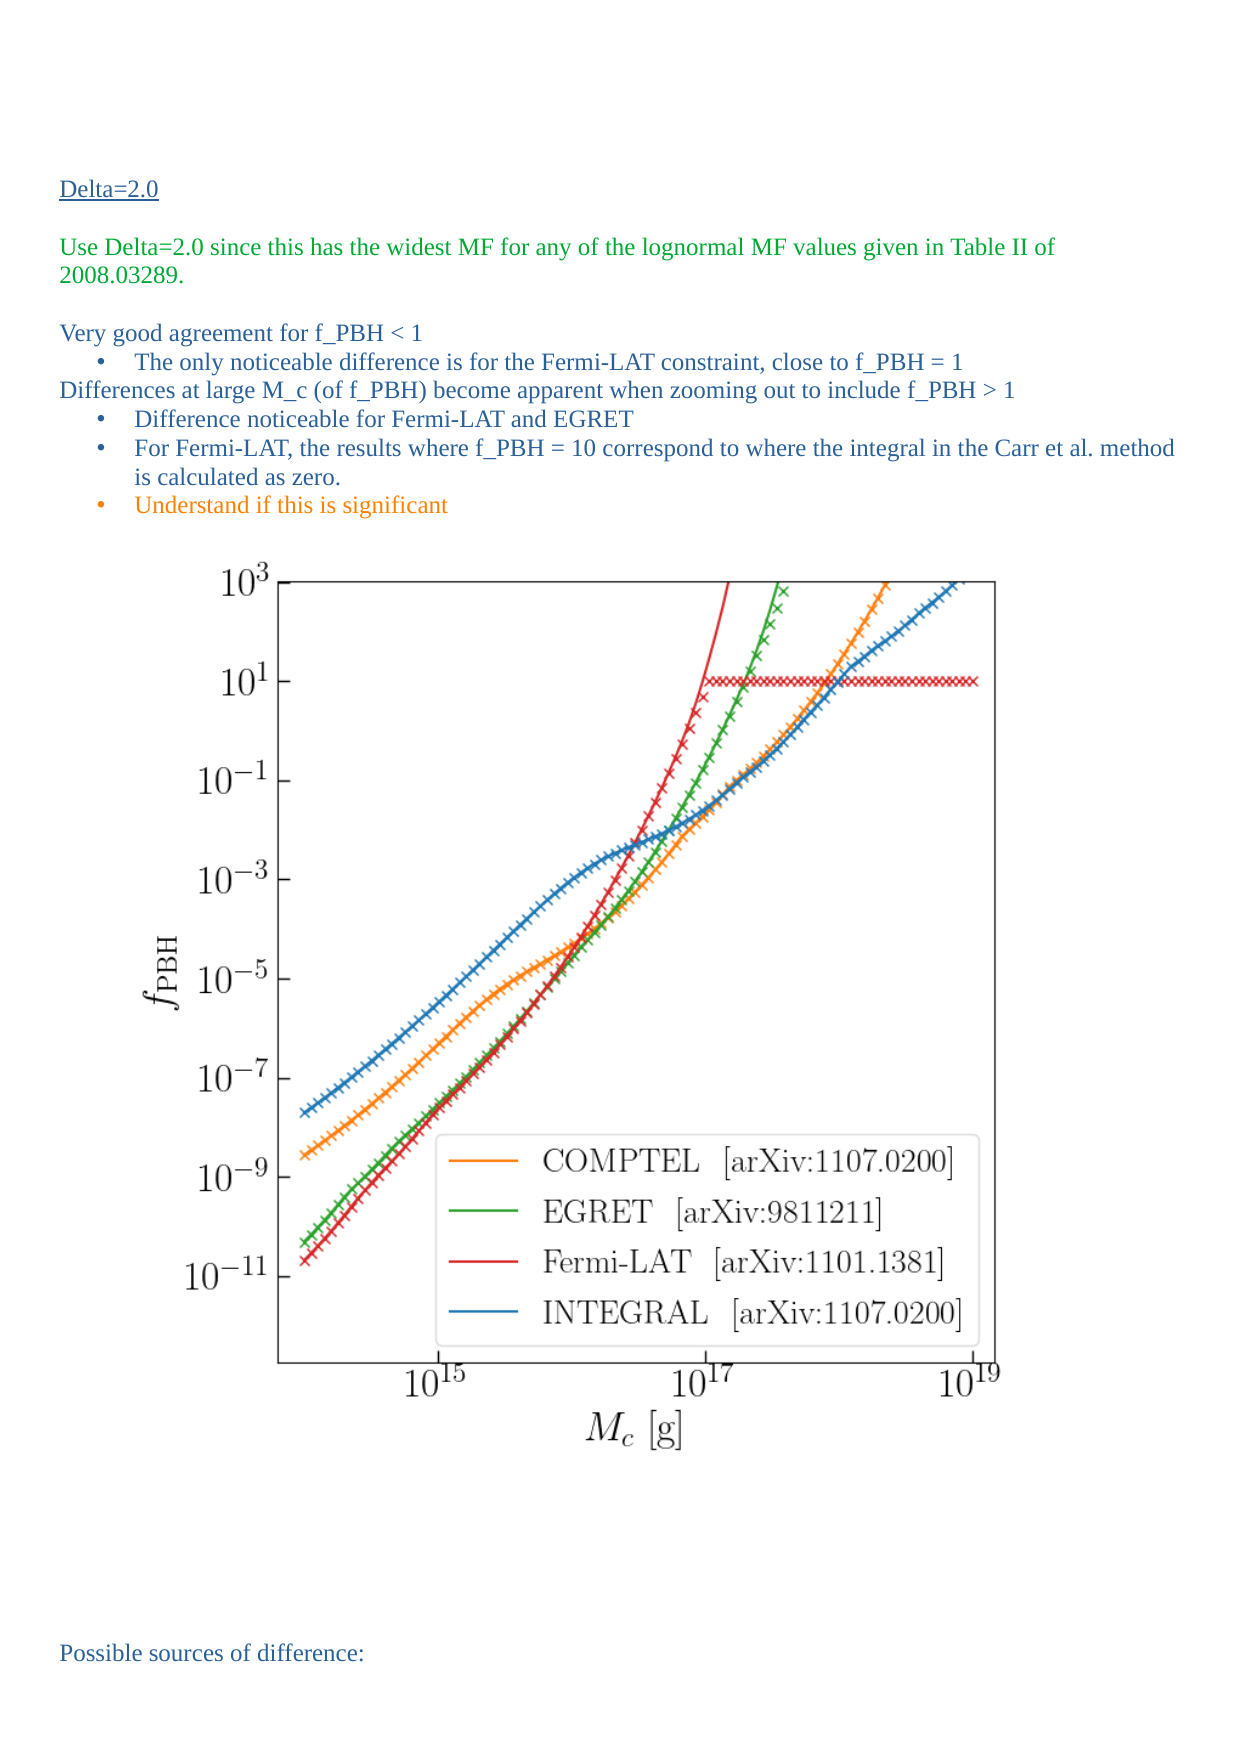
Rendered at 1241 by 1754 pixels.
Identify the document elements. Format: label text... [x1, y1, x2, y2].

list Difference noticeable for Fermi-LAT and EGRET [97, 404, 1181, 433]
text Use Delta=2.0 since this has the widest MF for any of the lognormal MF values given in Table II of 2008.03289. [59, 232, 1181, 289]
text Very good agreement for f_PBH < 1 [59, 318, 1181, 347]
text Possible sources of difference: [59, 1638, 1181, 1667]
text Delta=2.0 [59, 174, 1181, 203]
list Understand if this is significant [97, 490, 1181, 519]
list The only noticeable difference is for the Fermi-LAT constraint, close to f_PBH = 1 [97, 347, 1181, 375]
text Differences at large M_c (of f_PBH) become apparent when zooming out to include f_PBH > 1 [59, 375, 1181, 404]
list For Fermi-LAT, the results where f_PBH = 10 correspond to where the integral in the Carr et al. method is calculated as zero. [97, 433, 1181, 490]
picture [99, 523, 1071, 1495]
